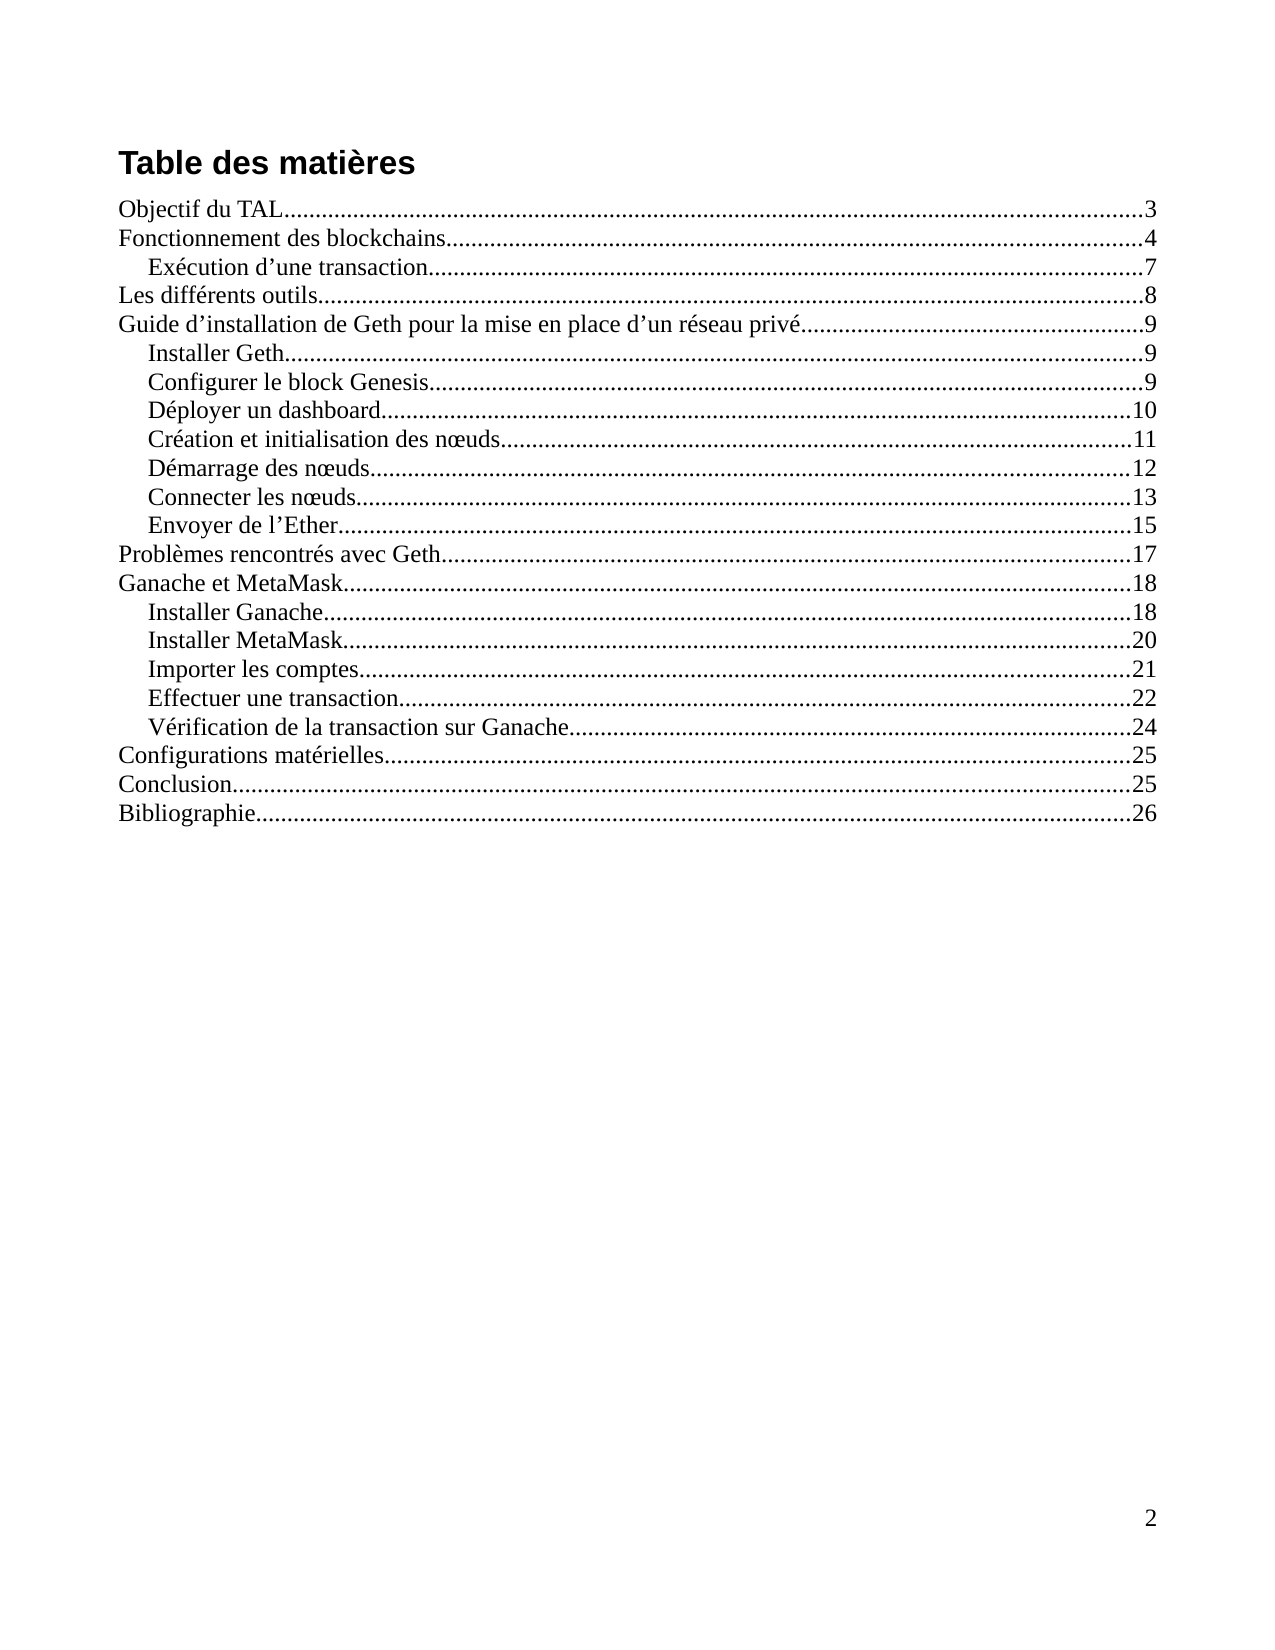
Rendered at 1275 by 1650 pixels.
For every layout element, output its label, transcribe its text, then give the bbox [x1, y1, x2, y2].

text Installer Geth 9 [148, 338, 1157, 367]
text Démarrage des nœuds 12 [148, 453, 1157, 482]
text Installer MetaMask 20 [148, 625, 1157, 654]
text Conclusion 25 [118, 769, 1157, 798]
text Configurations matérielles 25 [118, 740, 1157, 769]
text Importer les comptes 21 [148, 654, 1157, 683]
text Création et initialisation des nœuds 11 [148, 424, 1157, 453]
text Vérification de la transaction sur Ganache 24 [148, 712, 1157, 740]
text Bibliographie 26 [118, 798, 1157, 827]
subtitle Table des matières [118, 143, 1157, 182]
text Effectuer une transaction 22 [148, 683, 1157, 712]
text Objectif du TAL 3 [118, 194, 1157, 223]
text Déployer un dashboard 10 [148, 395, 1157, 424]
text Problèmes rencontrés avec Geth 17 [118, 539, 1157, 568]
text Les différents outils 8 [118, 280, 1157, 309]
text Fonctionnement des blockchains 4 [118, 223, 1157, 252]
text Connecter les nœuds 13 [148, 482, 1157, 510]
text Guide d’installation de Geth pour la mise en place d’un réseau privé 9 [118, 309, 1157, 338]
text Exécution d’une transaction 7 [148, 252, 1157, 280]
text Installer Ganache 18 [148, 597, 1157, 625]
text Ganache et MetaMask 18 [118, 568, 1157, 597]
text Envoyer de l’Ether 15 [148, 510, 1157, 539]
text Configurer le block Genesis 9 [148, 367, 1157, 395]
